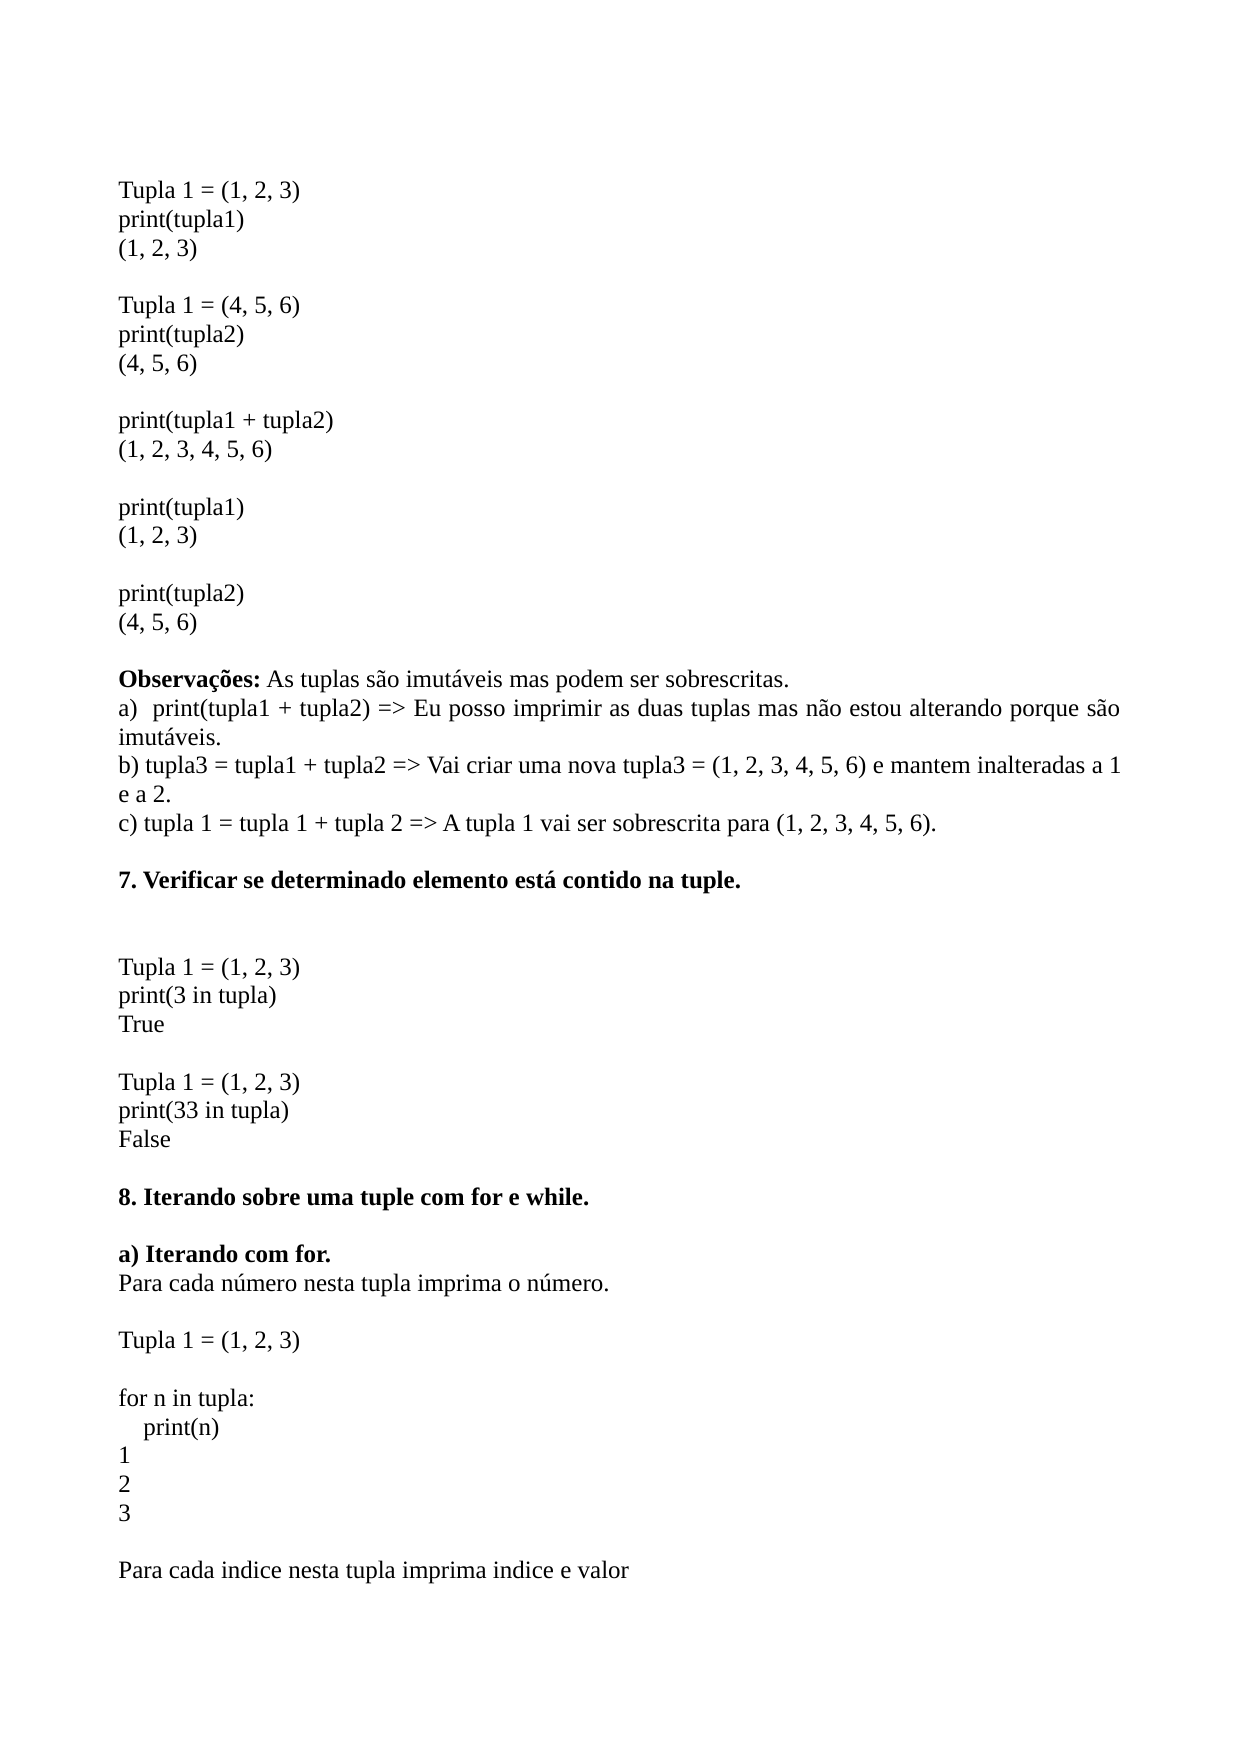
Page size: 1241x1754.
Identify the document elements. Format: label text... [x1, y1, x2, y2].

text c) tupla 1 = tupla 1 + tupla 2 => A tupla 1 vai ser sobrescrita para (1, 2, 3, 4, 5, 6). [118, 808, 1122, 837]
text a) print(tupla1 + tupla2) => Eu posso imprimir as duas tuplas mas não estou alterando porque são imutáveis. [118, 693, 1122, 751]
text 2 [118, 1469, 1122, 1498]
text print(tupla1) [118, 492, 1122, 521]
text (4, 5, 6) [118, 607, 1122, 636]
text print(n) [118, 1412, 1122, 1441]
text print(tupla1 + tupla2) [118, 406, 1122, 434]
text print(3 in tupla) [118, 981, 1122, 1009]
text a) Iterando com for. [118, 1239, 1122, 1268]
text Tupla 1 = (4, 5, 6) [118, 291, 1122, 319]
text 3 [118, 1498, 1122, 1527]
text True [118, 1009, 1122, 1038]
text for n in tupla: [118, 1383, 1122, 1412]
text 7. Verificar se determinado elemento está contido na tuple. [118, 866, 1122, 894]
text print(tupla2) [118, 578, 1122, 607]
text (1, 2, 3) [118, 233, 1122, 262]
text print(tupla2) [118, 319, 1122, 348]
text False [118, 1124, 1122, 1153]
text b) tupla3 = tupla1 + tupla2 => Vai criar uma nova tupla3 = (1, 2, 3, 4, 5, 6) e mantem inalteradas a 1 e a 2. [118, 751, 1122, 808]
text Tupla 1 = (1, 2, 3) [118, 1067, 1122, 1096]
text (1, 2, 3, 4, 5, 6) [118, 434, 1122, 463]
text Tupla 1 = (1, 2, 3) [118, 1326, 1122, 1354]
text Observações: As tuplas são imutáveis mas podem ser sobrescritas. [118, 664, 1122, 693]
text 8. Iterando sobre uma tuple com for e while. [118, 1182, 1122, 1211]
text Tupla 1 = (1, 2, 3) [118, 952, 1122, 981]
text Tupla 1 = (1, 2, 3) [118, 176, 1122, 204]
text (4, 5, 6) [118, 348, 1122, 377]
text print(tupla1) [118, 204, 1122, 233]
text 1 [118, 1441, 1122, 1469]
text Para cada indice nesta tupla imprima indice e valor [118, 1556, 1122, 1584]
text print(33 in tupla) [118, 1096, 1122, 1124]
text Para cada número nesta tupla imprima o número. [118, 1268, 1122, 1297]
text (1, 2, 3) [118, 521, 1122, 549]
